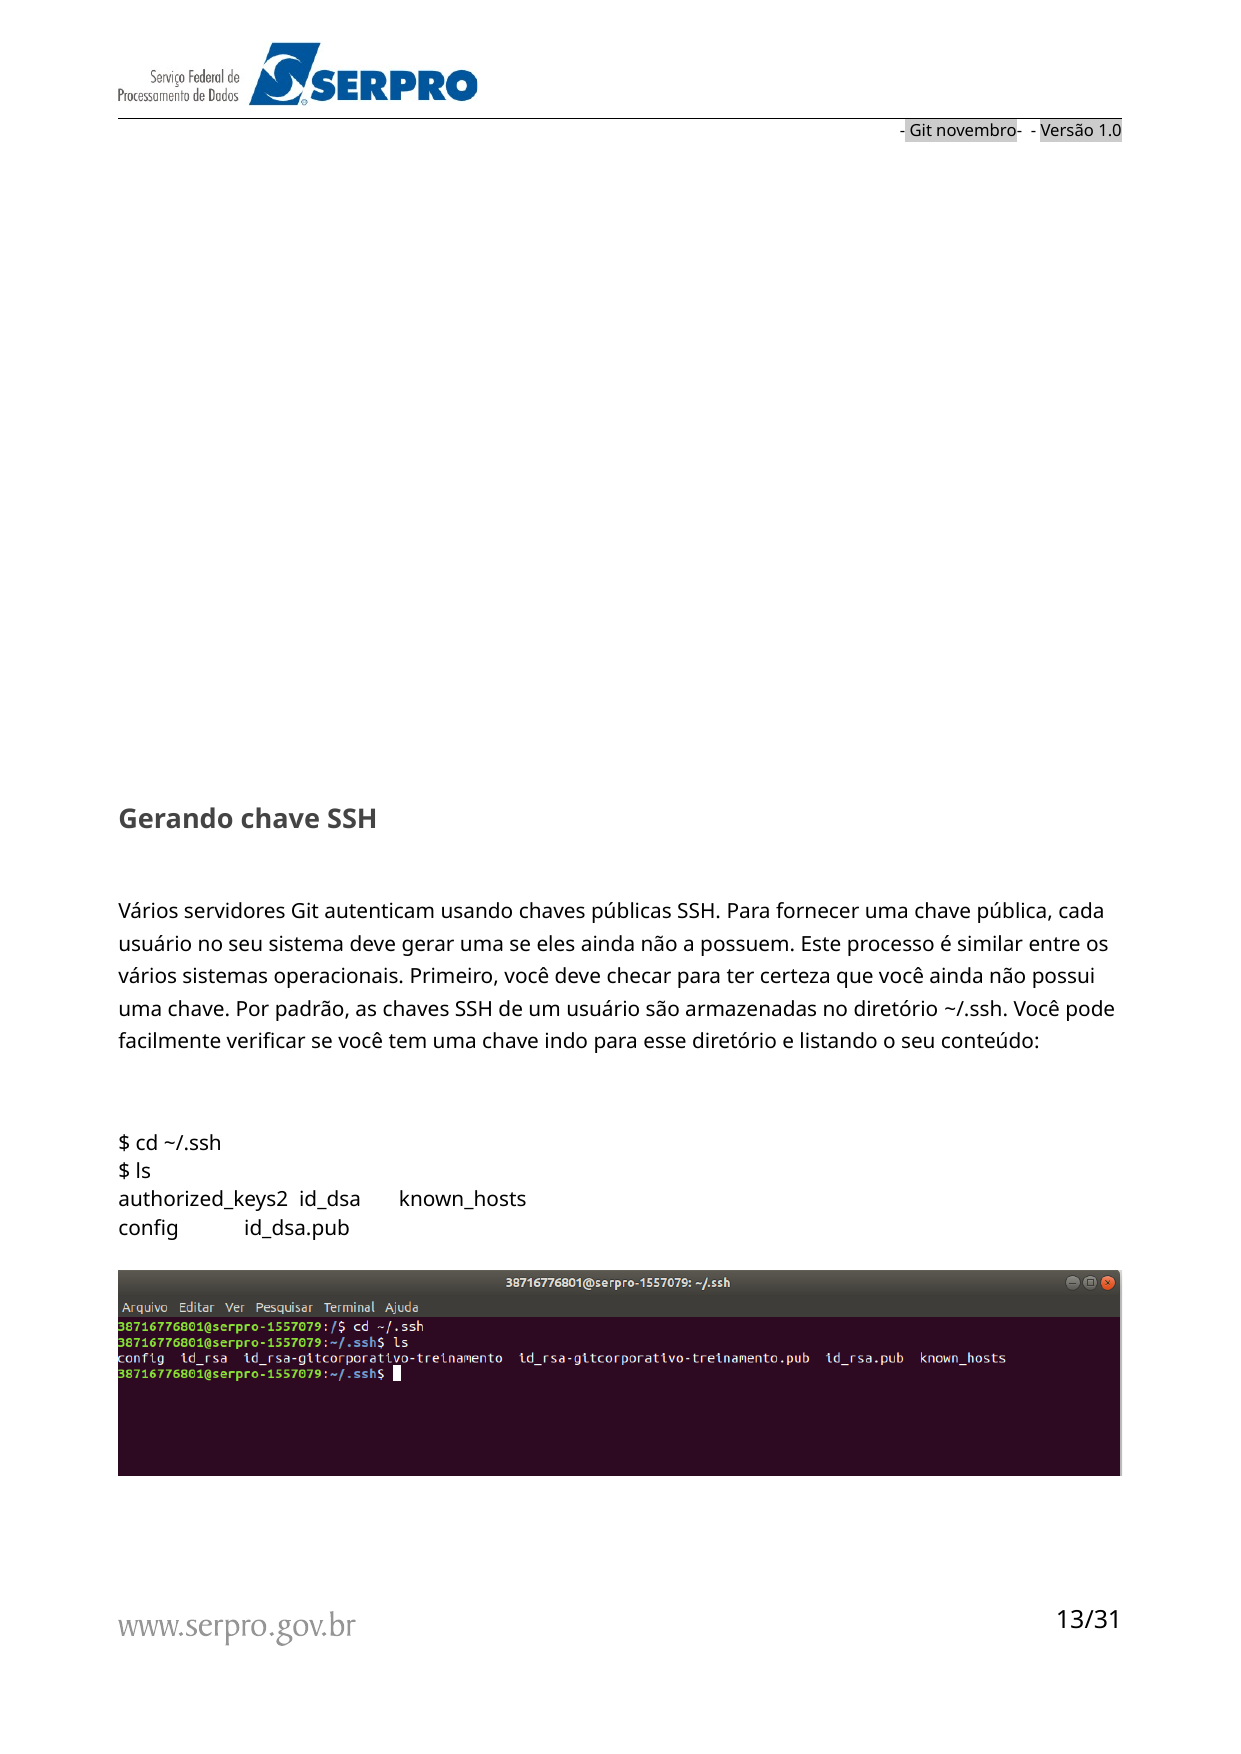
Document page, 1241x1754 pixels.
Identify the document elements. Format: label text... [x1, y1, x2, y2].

text Vários servidores Git autenticam usando chaves públicas SSH. Para fornecer uma chave pública, cada usuário no seu sistema deve gerar uma se eles ainda não a possuem. Este processo é similar entre os vários sistemas operacionais. Primeiro, você deve checar para ter certeza que você ainda não possui uma chave. Por padrão, as chaves SSH de um usuário são armazenadas no diretório ~/.ssh. Você pode facilmente verificar se você tem uma chave indo para esse diretório e listando o seu conteúdo: [118, 896, 1122, 1055]
text config id_dsa.pub [118, 1213, 1122, 1241]
subtitle Gerando chave SSH [118, 800, 1122, 837]
text $ cd ~/.ssh [118, 1128, 1122, 1156]
text authorized_keys2 id_dsa known_hosts [118, 1184, 1122, 1213]
picture [118, 41, 478, 106]
text $ ls [118, 1156, 1122, 1184]
picture [118, 1270, 1123, 1476]
